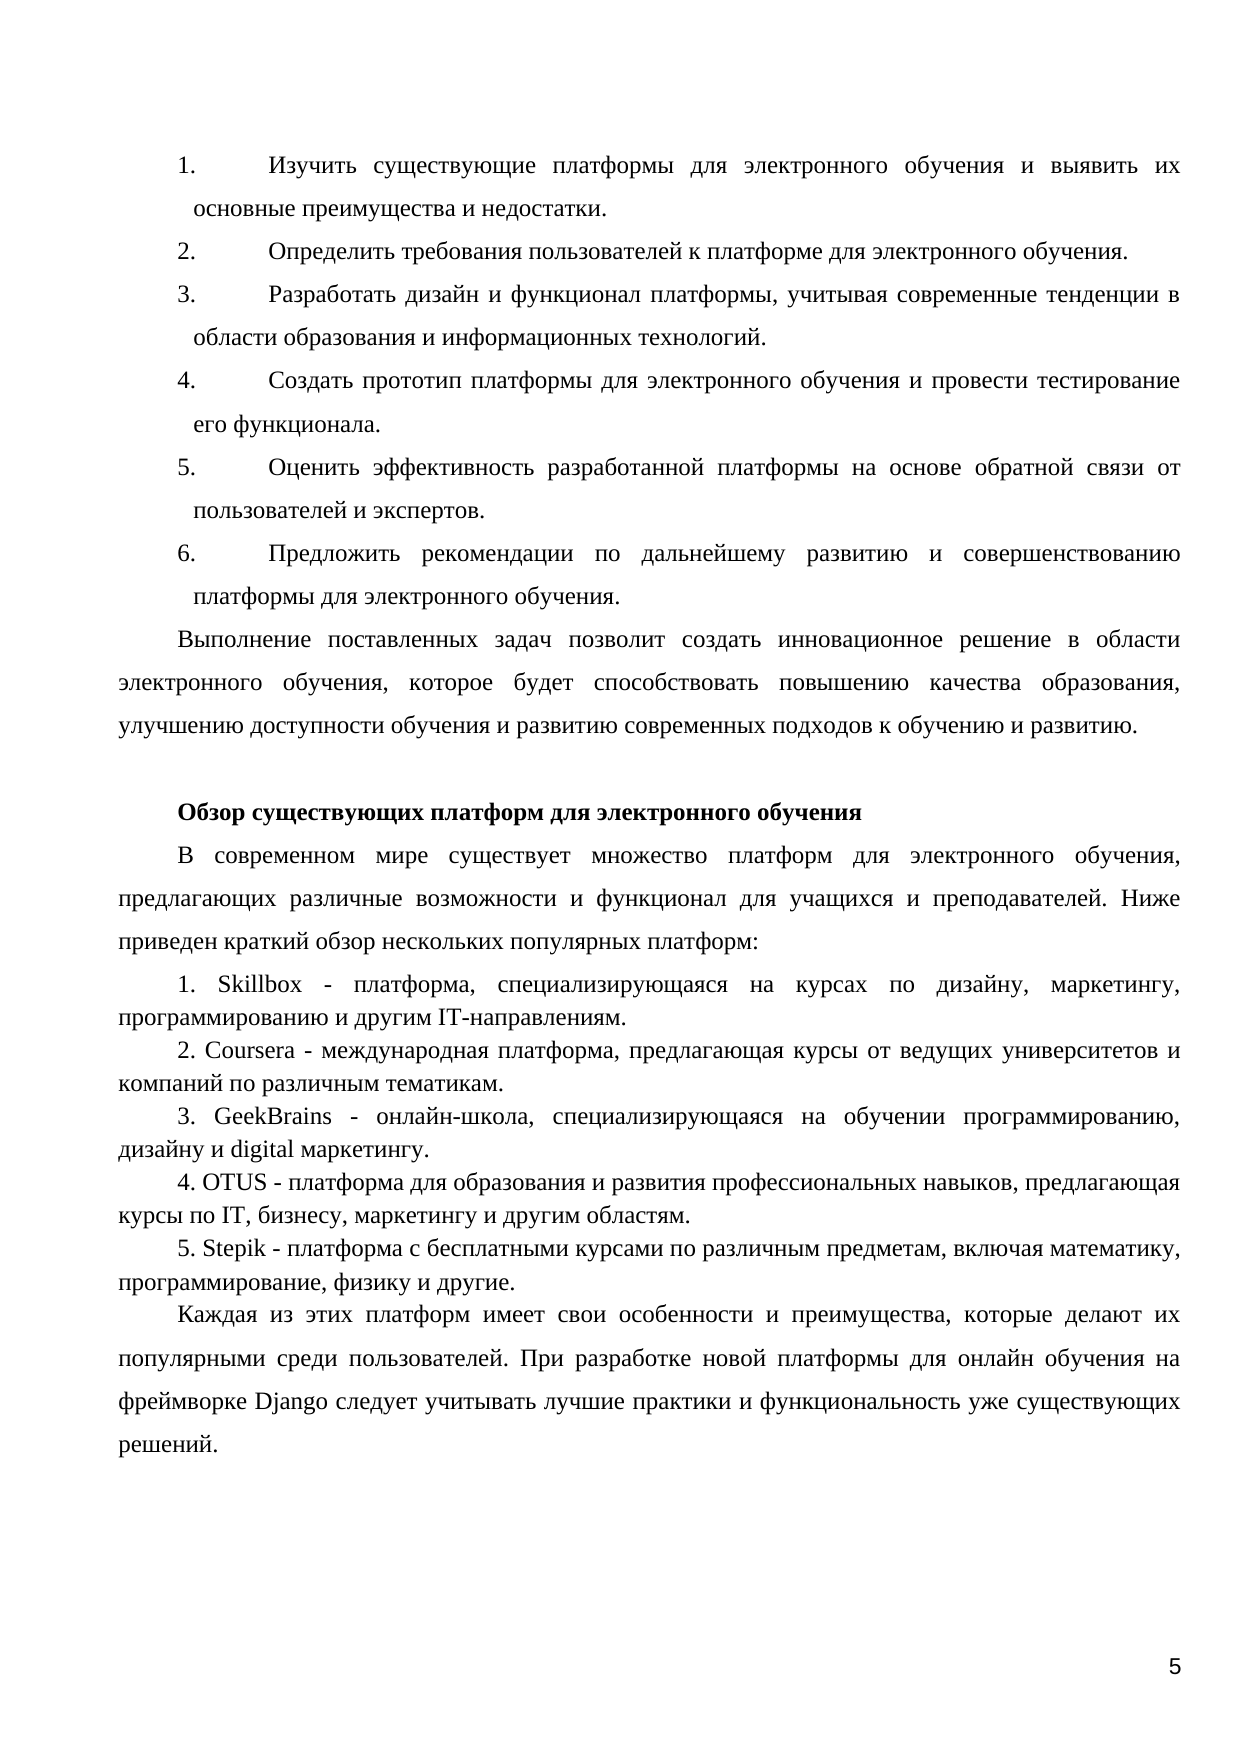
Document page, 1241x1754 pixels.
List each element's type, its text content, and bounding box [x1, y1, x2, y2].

list Предложить рекомендации по дальнейшему развитию и совершенствованию платформы для электронного обучения. [177, 538, 1181, 610]
text 5. Stepik - платформа с бесплатными курсами по различным предметам, включая математику, программирование, физику и другие. [118, 1233, 1181, 1295]
text Выполнение поставленных задач позволит создать инновационное решение в области электронного обучения, которое будет способствовать повышению качества образования, улучшению доступности обучения и развитию современных подходов к обучению и развитию. [118, 624, 1181, 739]
text Каждая из этих платформ имеет свои особенности и преимущества, которые делают их популярными среди пользователей. При разработке новой платформы для онлайн обучения на фреймворке Django следует учитывать лучшие практики и функциональность уже существующих решений. [118, 1299, 1181, 1458]
text В современном мире существует множество платформ для электронного обучения, предлагающих различные возможности и функционал для учащихся и преподавателей. Ниже приведен краткий обзор нескольких популярных платформ: [118, 840, 1181, 955]
text 2. Coursera - международная платформа, предлагающая курсы от ведущих университетов и компаний по различным тематикам. [118, 1035, 1181, 1097]
list Разработать дизайн и функционал платформы, учитывая современные тенденции в области образования и информационных технологий. [177, 279, 1181, 351]
list Оценить эффективность разработанной платформы на основе обратной связи от пользователей и экспертов. [177, 452, 1181, 524]
text Обзор существующих платформ для электронного обучения [118, 797, 1181, 826]
text 3. GeekBrains - онлайн-школа, специализирующаяся на обучении программированию, дизайну и digital маркетингу. [118, 1101, 1181, 1163]
list Изучить существующие платформы для электронного обучения и выявить их основные преимущества и недостатки. [177, 150, 1181, 222]
list Создать прототип платформы для электронного обучения и провести тестирование его функционала. [177, 366, 1181, 437]
list Определить требования пользователей к платформе для электронного обучения. [177, 236, 1181, 265]
text 1. Skillbox - платформа, специализирующаяся на курсах по дизайну, маркетингу, программированию и другим IT-направлениям. [118, 969, 1181, 1031]
text 4. OTUS - платформа для образования и развития профессиональных навыков, предлагающая курсы по IT, бизнесу, маркетингу и другим областям. [118, 1167, 1181, 1229]
